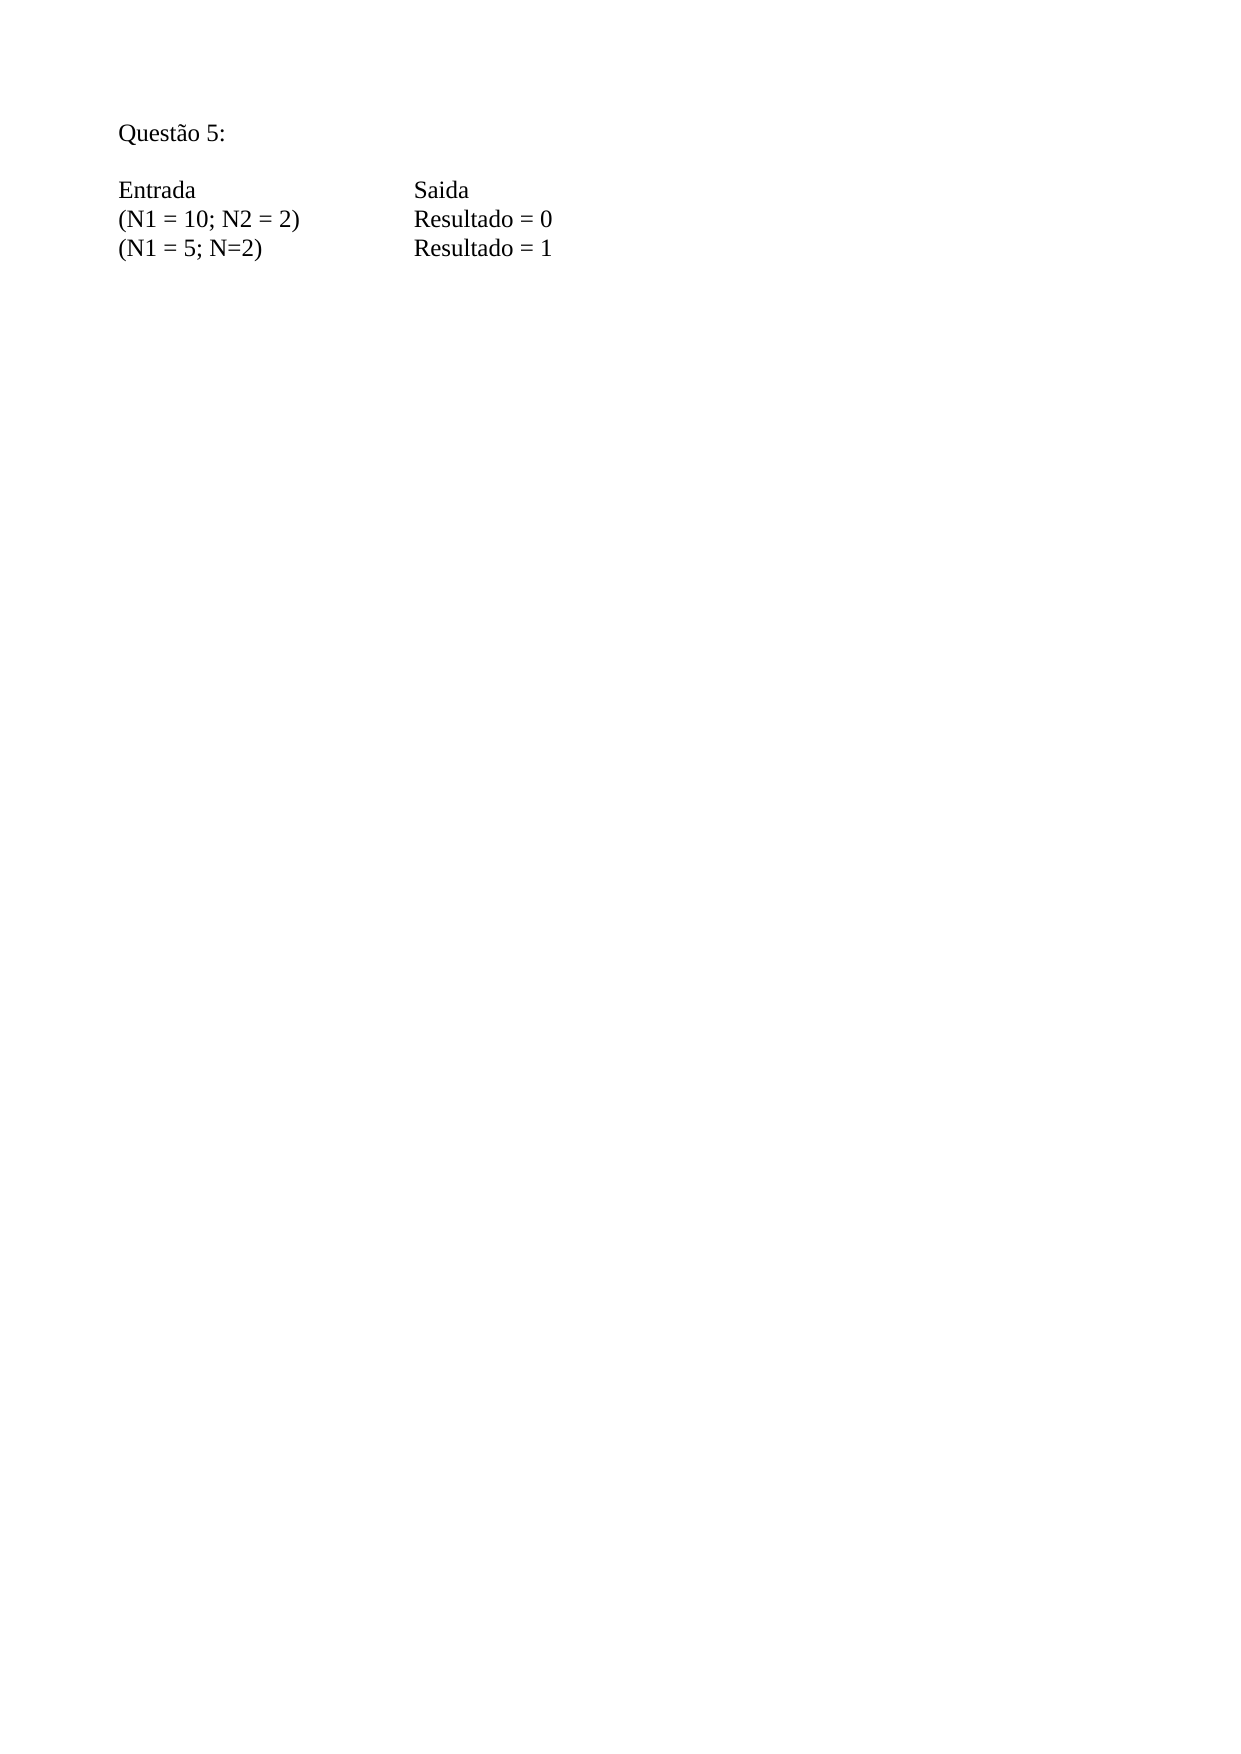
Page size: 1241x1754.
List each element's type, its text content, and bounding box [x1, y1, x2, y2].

text Questão 5: [118, 118, 1122, 147]
text (N1 = 5; N=2) Resultado = 1 [118, 233, 1122, 262]
text (N1 = 10; N2 = 2) Resultado = 0 [118, 204, 1122, 233]
text Entrada Saida [118, 176, 1122, 204]
